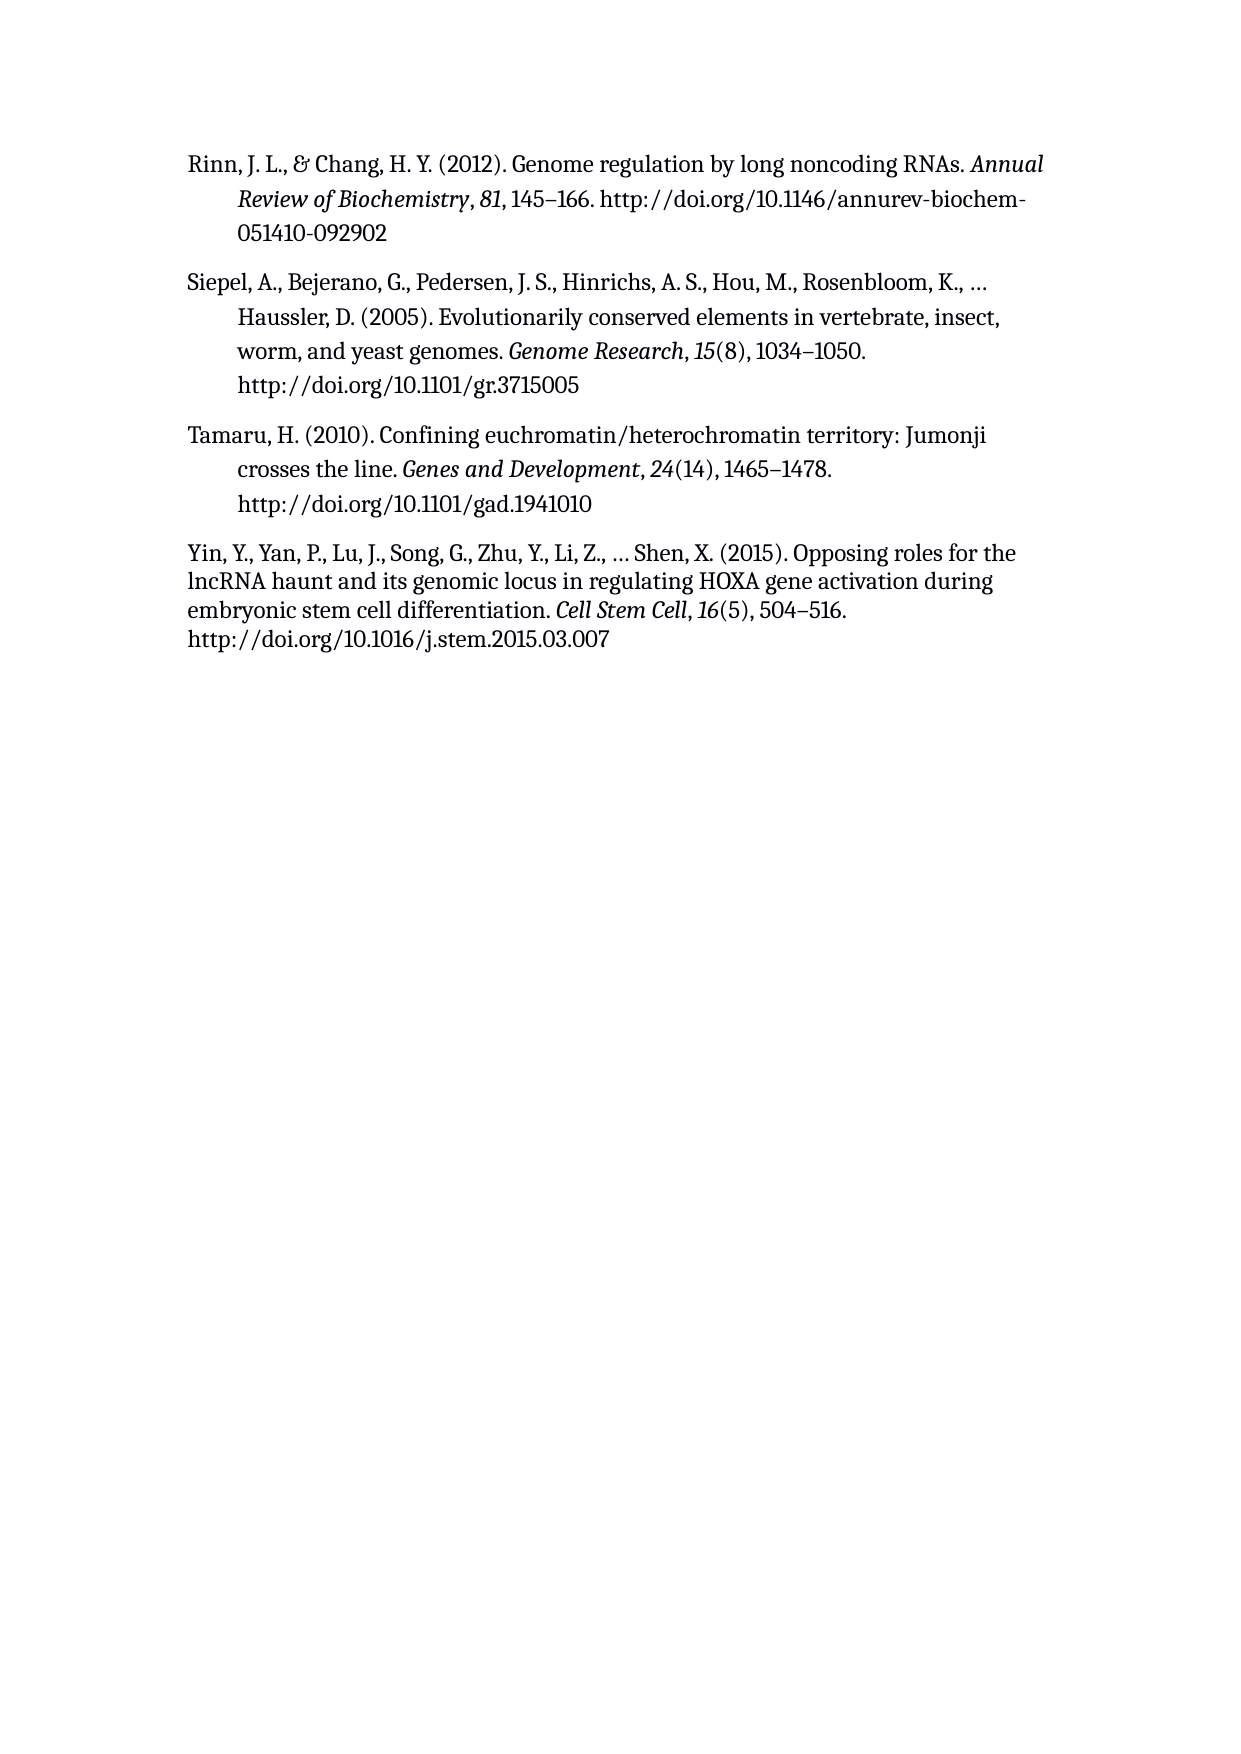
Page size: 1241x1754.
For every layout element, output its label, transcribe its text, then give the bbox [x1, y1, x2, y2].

text Tamaru, H. (2010). Confining euchromatin/heterochromatin territory: Jumonji crosses the line. Genes and Development, 24(14), 1465–1478. http://doi.org/10.1101/gad.1941010 [187, 421, 1053, 518]
text Rinn, J. L., & Chang, H. Y. (2012). Genome regulation by long noncoding RNAs. Annual Review of Biochemistry, 81, 145–166. http://doi.org/10.1146/annurev-biochem-051410-092902 [187, 150, 1053, 248]
text Yin, Y., Yan, P., Lu, J., Song, G., Zhu, Y., Li, Z., … Shen, X. (2015). Opposing roles for the lncRNA haunt and its genomic locus in regulating HOXA gene activation during embryonic stem cell differentiation. Cell Stem Cell, 16(5), 504–516. http://doi.org/10.1016/j.stem.2015.03.007 [187, 538, 1053, 653]
text Siepel, A., Bejerano, G., Pedersen, J. S., Hinrichs, A. S., Hou, M., Rosenbloom, K., … Haussler, D. (2005). Evolutionarily conserved elements in vertebrate, insect, worm, and yeast genomes. Genome Research, 15(8), 1034–1050. http://doi.org/10.1101/gr.3715005 [187, 268, 1053, 400]
